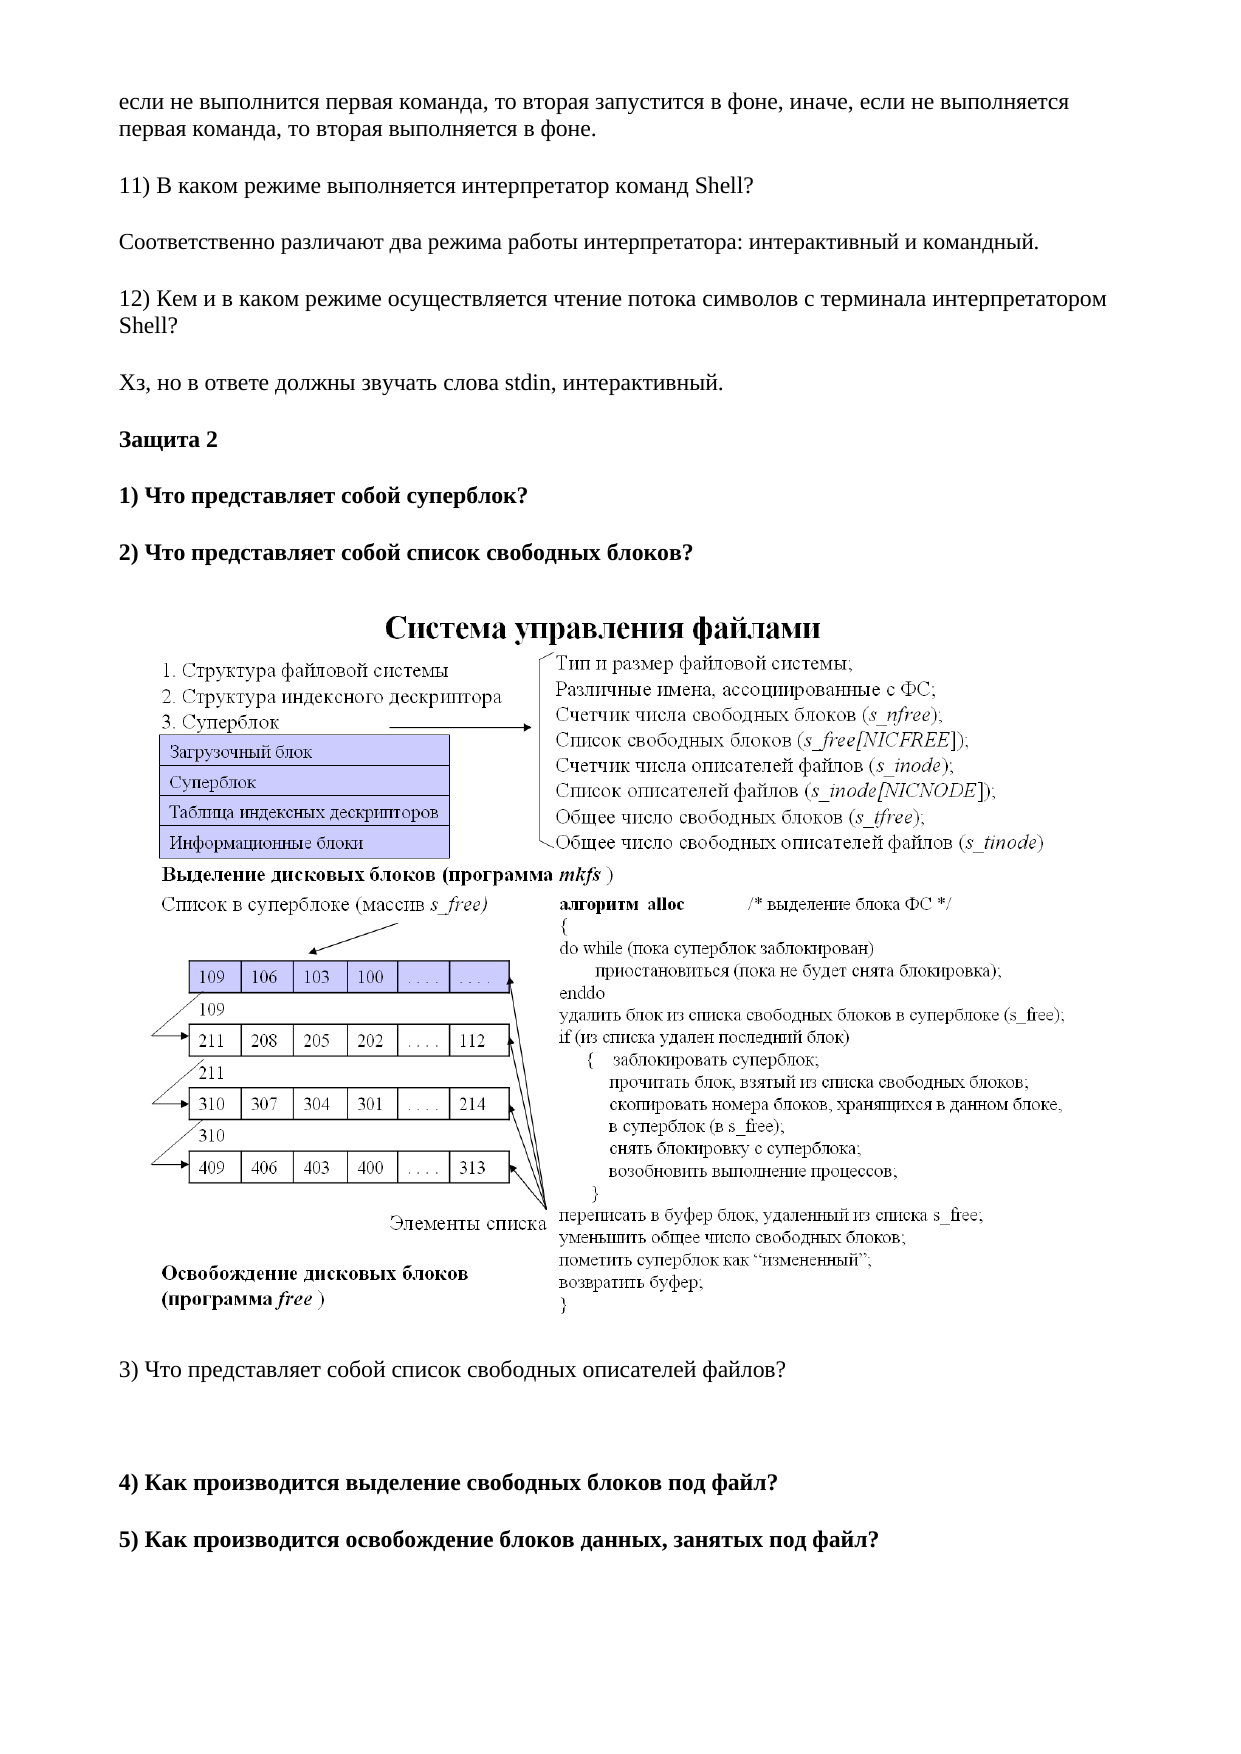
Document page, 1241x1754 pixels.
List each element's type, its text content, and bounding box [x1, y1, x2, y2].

text Соответственно различают два режима работы интерпретатора: интерактивный и командный. [119, 228, 1121, 255]
text 2) Что представляет собой список свободных блоков? [119, 538, 1121, 566]
text 11) В каком режиме выполняется интерпретатор команд Shell? [119, 172, 1121, 199]
text 4) Как производится выделение свободных блоков под файл? [119, 1469, 1121, 1496]
text 5) Как производится освобождение блоков данных, занятых под файл? [119, 1526, 1121, 1553]
text 12) Кем и в каком режиме осуществляется чтение потока символов с терминала интерпретатором Shell? [119, 284, 1121, 339]
text Хз, но в ответе должны звучать слова stdin, интерактивный. [119, 368, 1121, 396]
text 1) Что представляет собой суперблок? [119, 482, 1121, 509]
picture [133, 602, 1078, 1319]
text 3) Что представляет собой список свободных описателей файлов? [119, 1355, 1121, 1382]
text если не выполнится первая команда, то вторая запустится в фоне, иначе, если не выполняется первая команда, то вторая выполняется в фоне. [119, 87, 1121, 142]
text Защита 2 [119, 425, 1121, 452]
